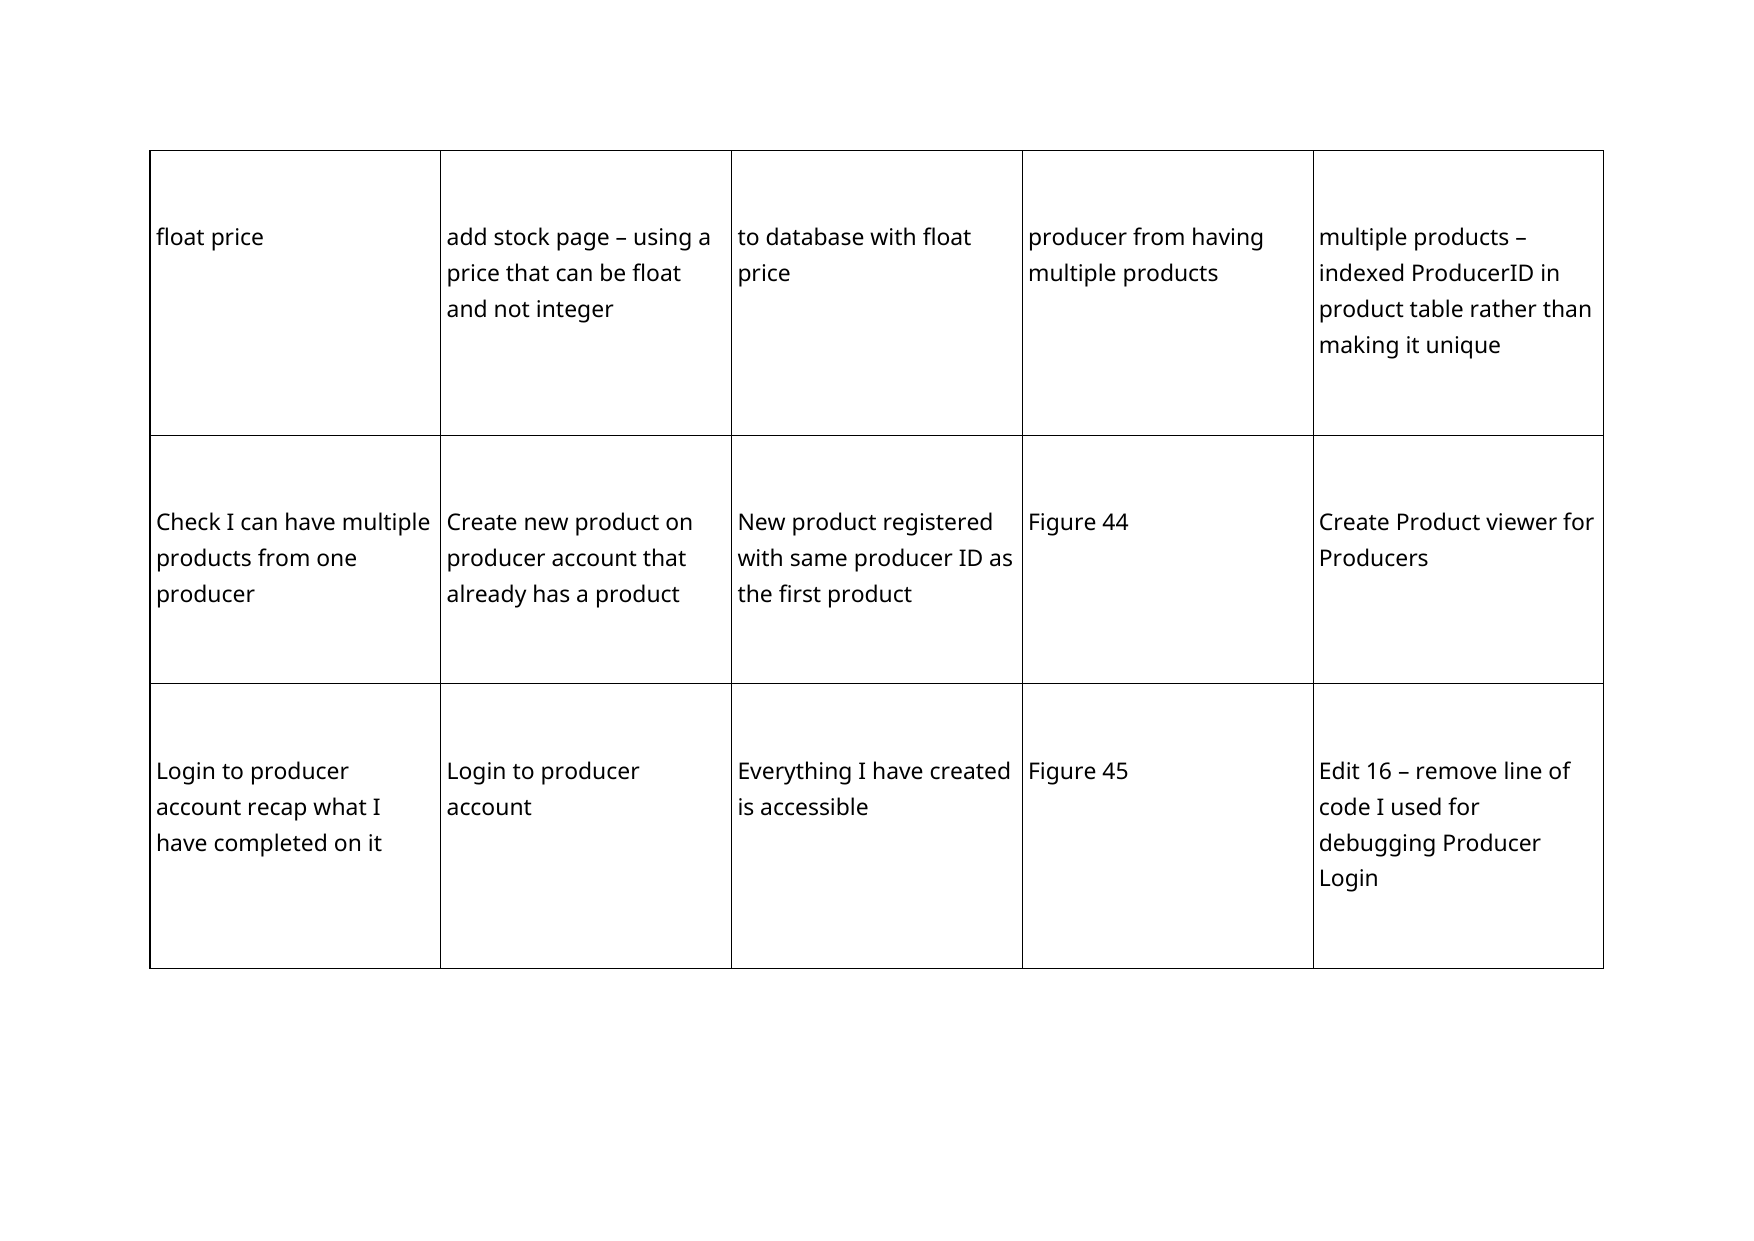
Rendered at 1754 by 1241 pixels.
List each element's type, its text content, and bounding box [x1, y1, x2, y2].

table_cell add stock page – using a price that can be float and not integer [441, 151, 731, 434]
table_cell to database with float price [732, 151, 1022, 434]
table_cell Edit 16 – remove line of code I used for debugging Producer Login [1314, 684, 1603, 968]
table_cell float price [151, 151, 440, 434]
table_cell Login to producer account recap what I have completed on it [151, 684, 440, 968]
table_cell New product registered with same producer ID as the first product [732, 436, 1022, 683]
table_cell producer from having multiple products [1023, 151, 1313, 434]
table_cell Login to producer account [441, 684, 731, 968]
table_cell multiple products – indexed ProducerID in product table rather than making it unique [1314, 151, 1603, 434]
table_cell Figure 45 [1023, 684, 1313, 968]
table_cell Figure 44 [1023, 436, 1313, 683]
table_cell Everything I have created is accessible [732, 684, 1022, 968]
table_cell Create Product viewer for Producers [1314, 436, 1603, 683]
table_cell Create new product on producer account that already has a product [441, 436, 731, 683]
table_cell Check I can have multiple products from one producer [151, 436, 440, 683]
